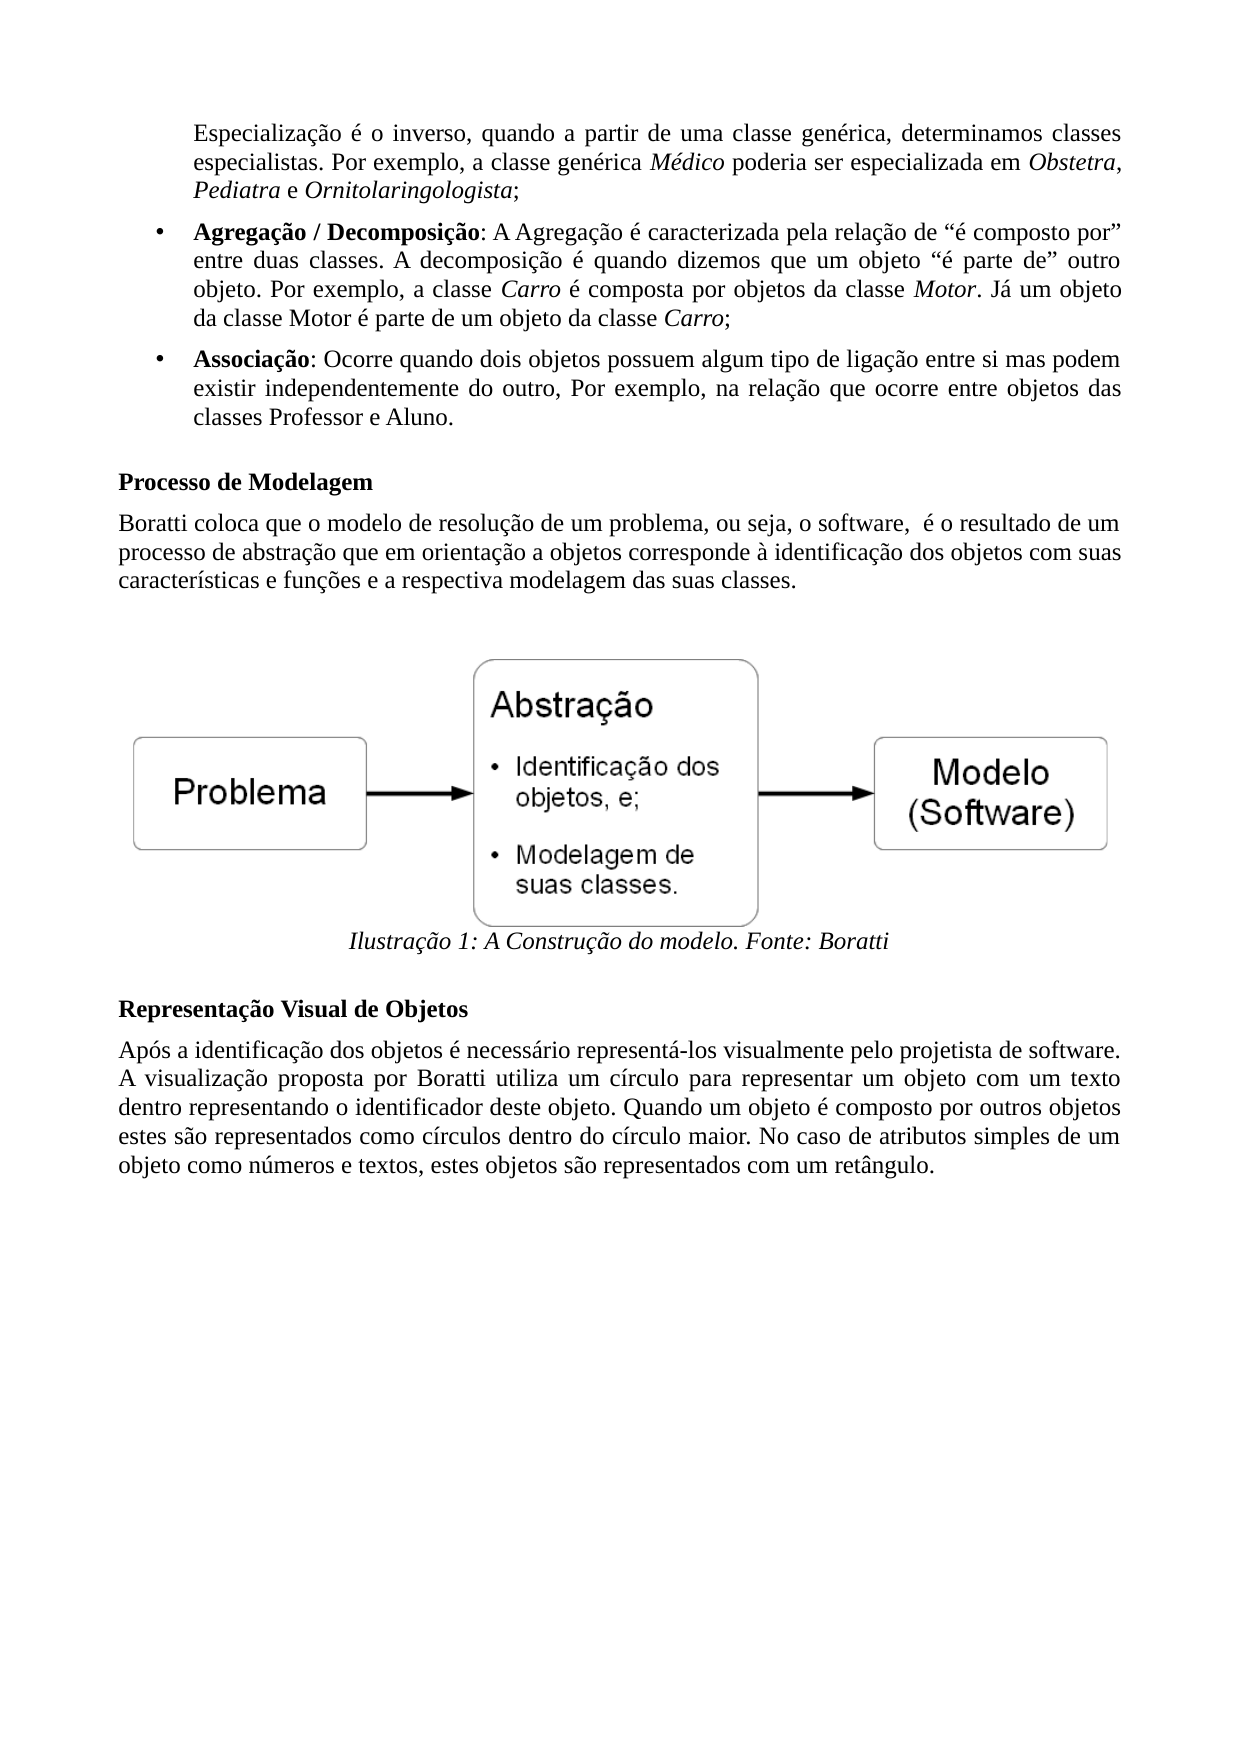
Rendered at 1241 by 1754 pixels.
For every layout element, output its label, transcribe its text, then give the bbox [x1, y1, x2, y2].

text Após a identificação dos objetos é necessário representá-los visualmente pelo projetista de software. A visualização proposta por Boratti utiliza um círculo para representar um objeto com um texto dentro representando o identificador deste objeto. Quando um objeto é composto por outros objetos estes são representados como círculos dentro do círculo maior. No caso de atributos simples de um objeto como números e textos, estes objetos são representados com um retângulo. [118, 1035, 1122, 1178]
list Especialização é o inverso, quando a partir de uma classe genérica, determinamos classes especialistas. Por exemplo, a classe genérica Médico poderia ser especializada em Obstetra, Pediatra e Ornitolaringologista; [156, 118, 1122, 204]
picture [133, 659, 1108, 927]
list Associação: Ocorre quando dois objetos possuem algum tipo de ligação entre si mas podem existir independentemente do outro, Por exemplo, na relação que ocorre entre objetos das classes Professor e Aluno. [156, 344, 1122, 431]
text Boratti coloca que o modelo de resolução de um problema, ou seja, o software, é o resultado de um processo de abstração que em orientação a objetos corresponde à identificação dos objetos com suas características e funções e a respectiva modelagem das suas classes. [118, 508, 1122, 594]
text [119, 633, 1122, 970]
text Representação Visual de Objetos [118, 971, 1122, 1022]
list Agregação / Decomposição: A Agregação é caracterizada pela relação de “é composto por” entre duas classes. A decomposição é quando dizemos que um objeto “é parte de” outro objeto. Por exemplo, a classe Carro é composta por objetos da classe Motor. Já um objeto da classe Motor é parte de um objeto da classe Carro; [156, 217, 1122, 332]
text Ilustração 1: A Construção do modelo. Fonte: Boratti [133, 927, 1107, 955]
text Processo de Modelagem [118, 467, 1122, 496]
